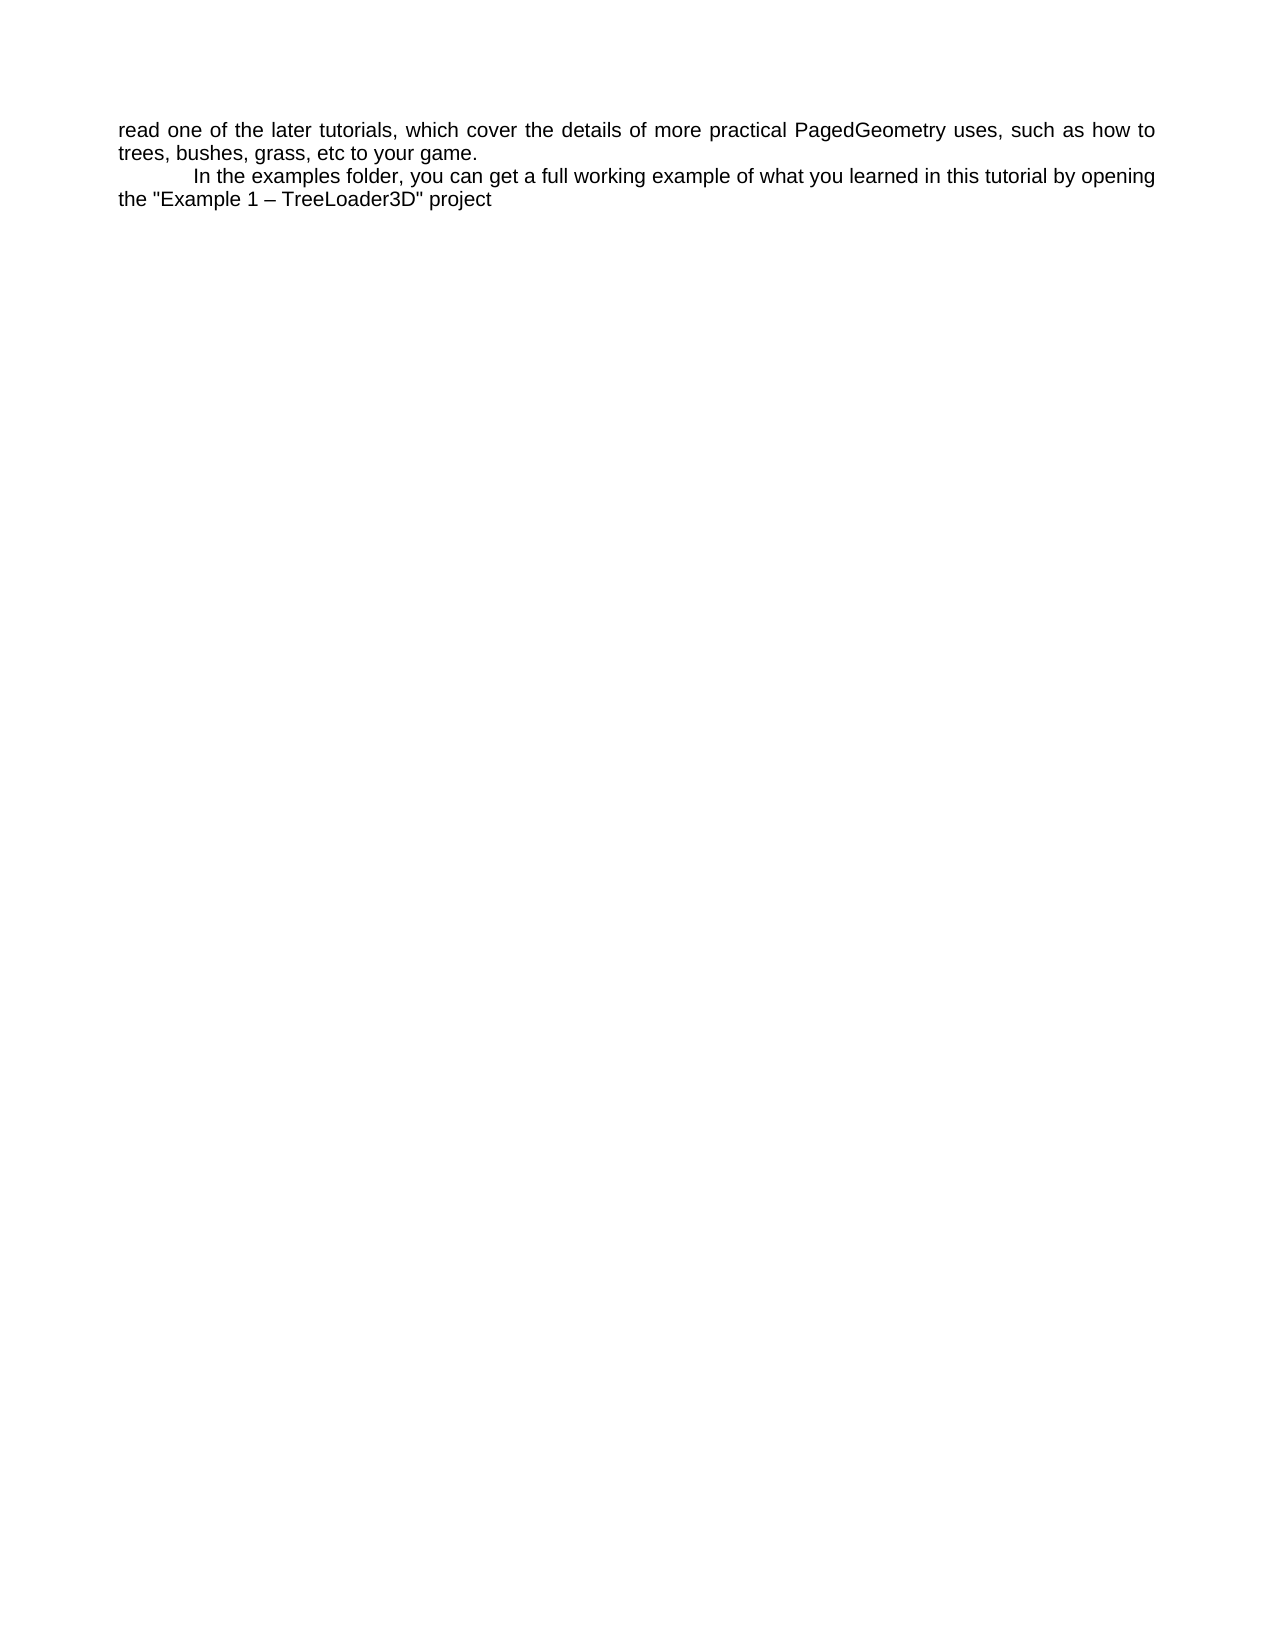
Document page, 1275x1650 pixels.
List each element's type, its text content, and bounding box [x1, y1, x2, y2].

text read one of the later tutorials, which cover the details of more practical PagedGeometry uses, such as how to trees, bushes, grass, etc to your game. [118, 118, 1157, 164]
text In the examples folder, you can get a full working example of what you learned in this tutorial by opening the "Example 1 – TreeLoader3D" project [118, 164, 1157, 211]
